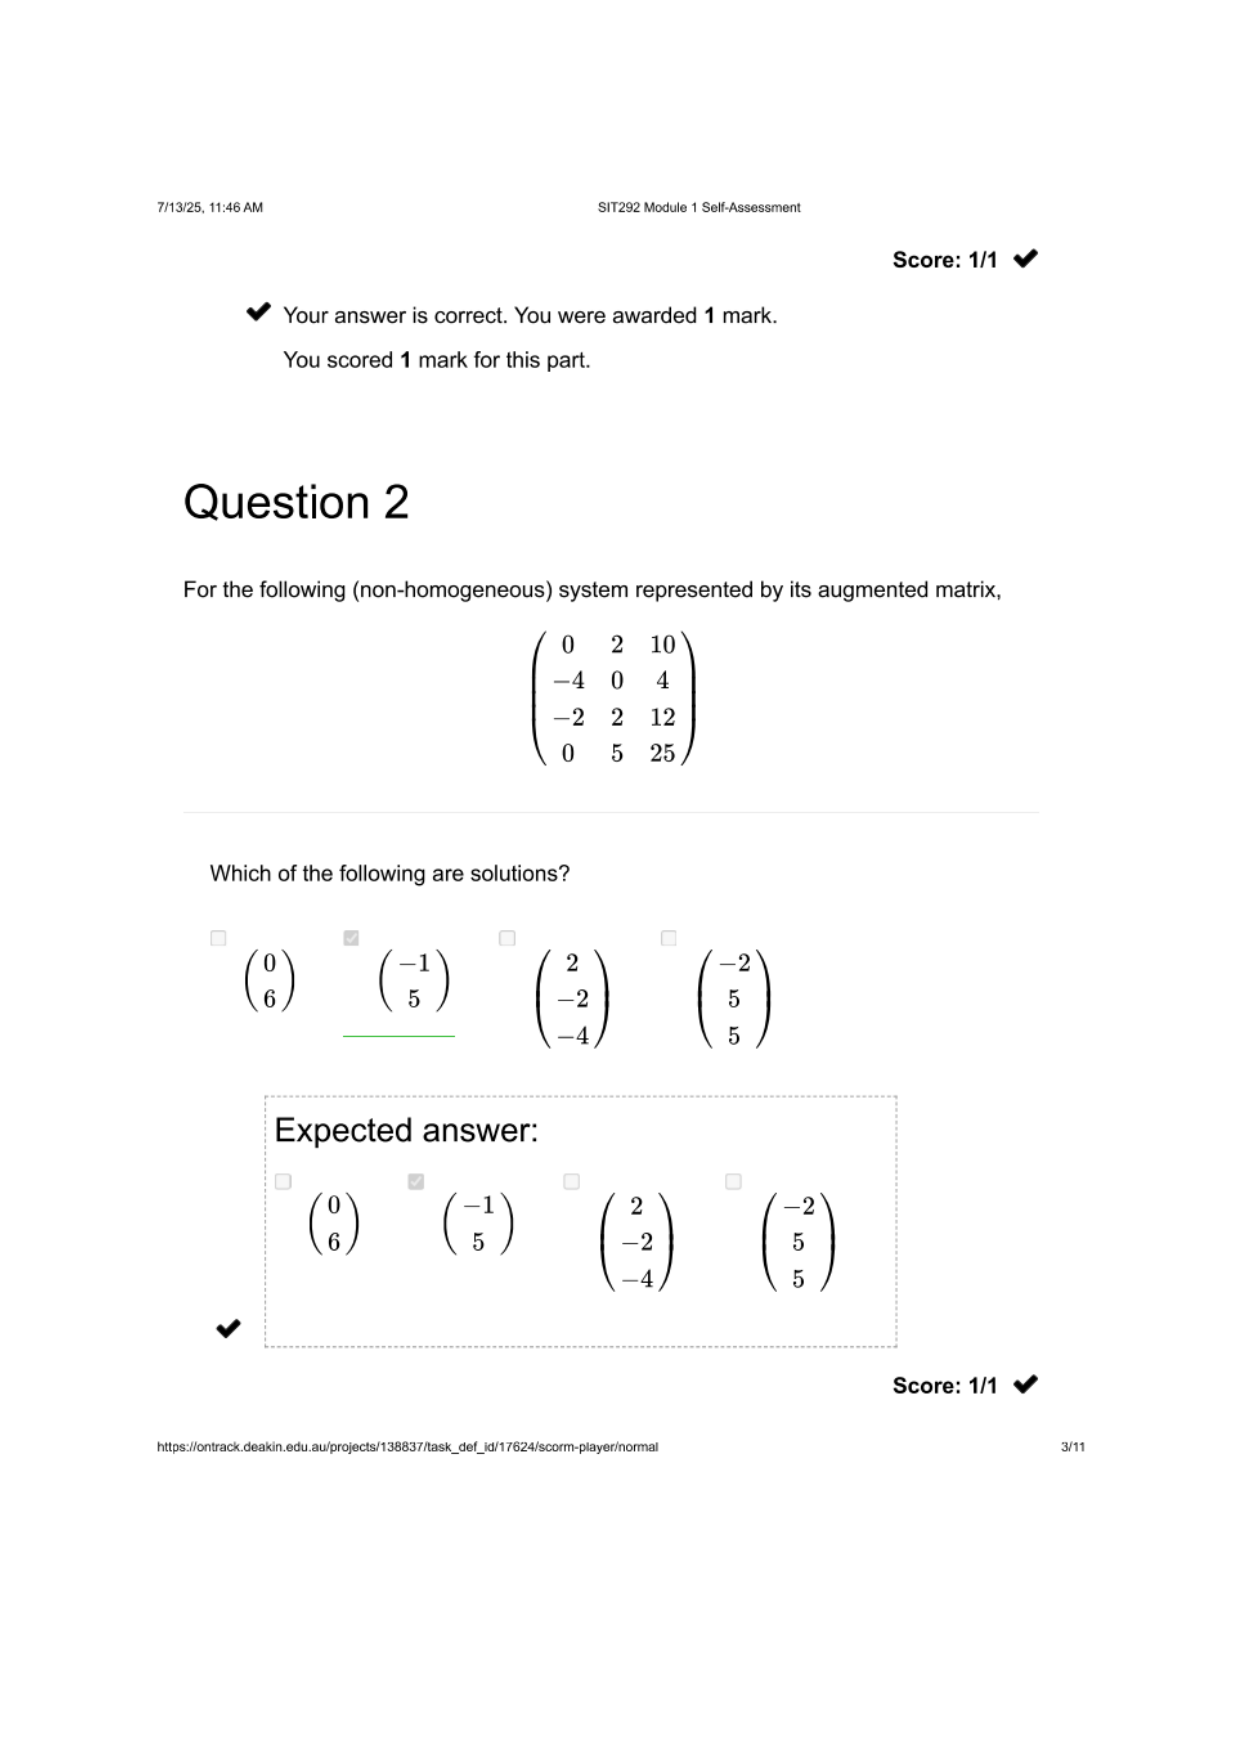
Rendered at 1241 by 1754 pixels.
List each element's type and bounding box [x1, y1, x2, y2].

picture [118, 175, 1123, 1476]
